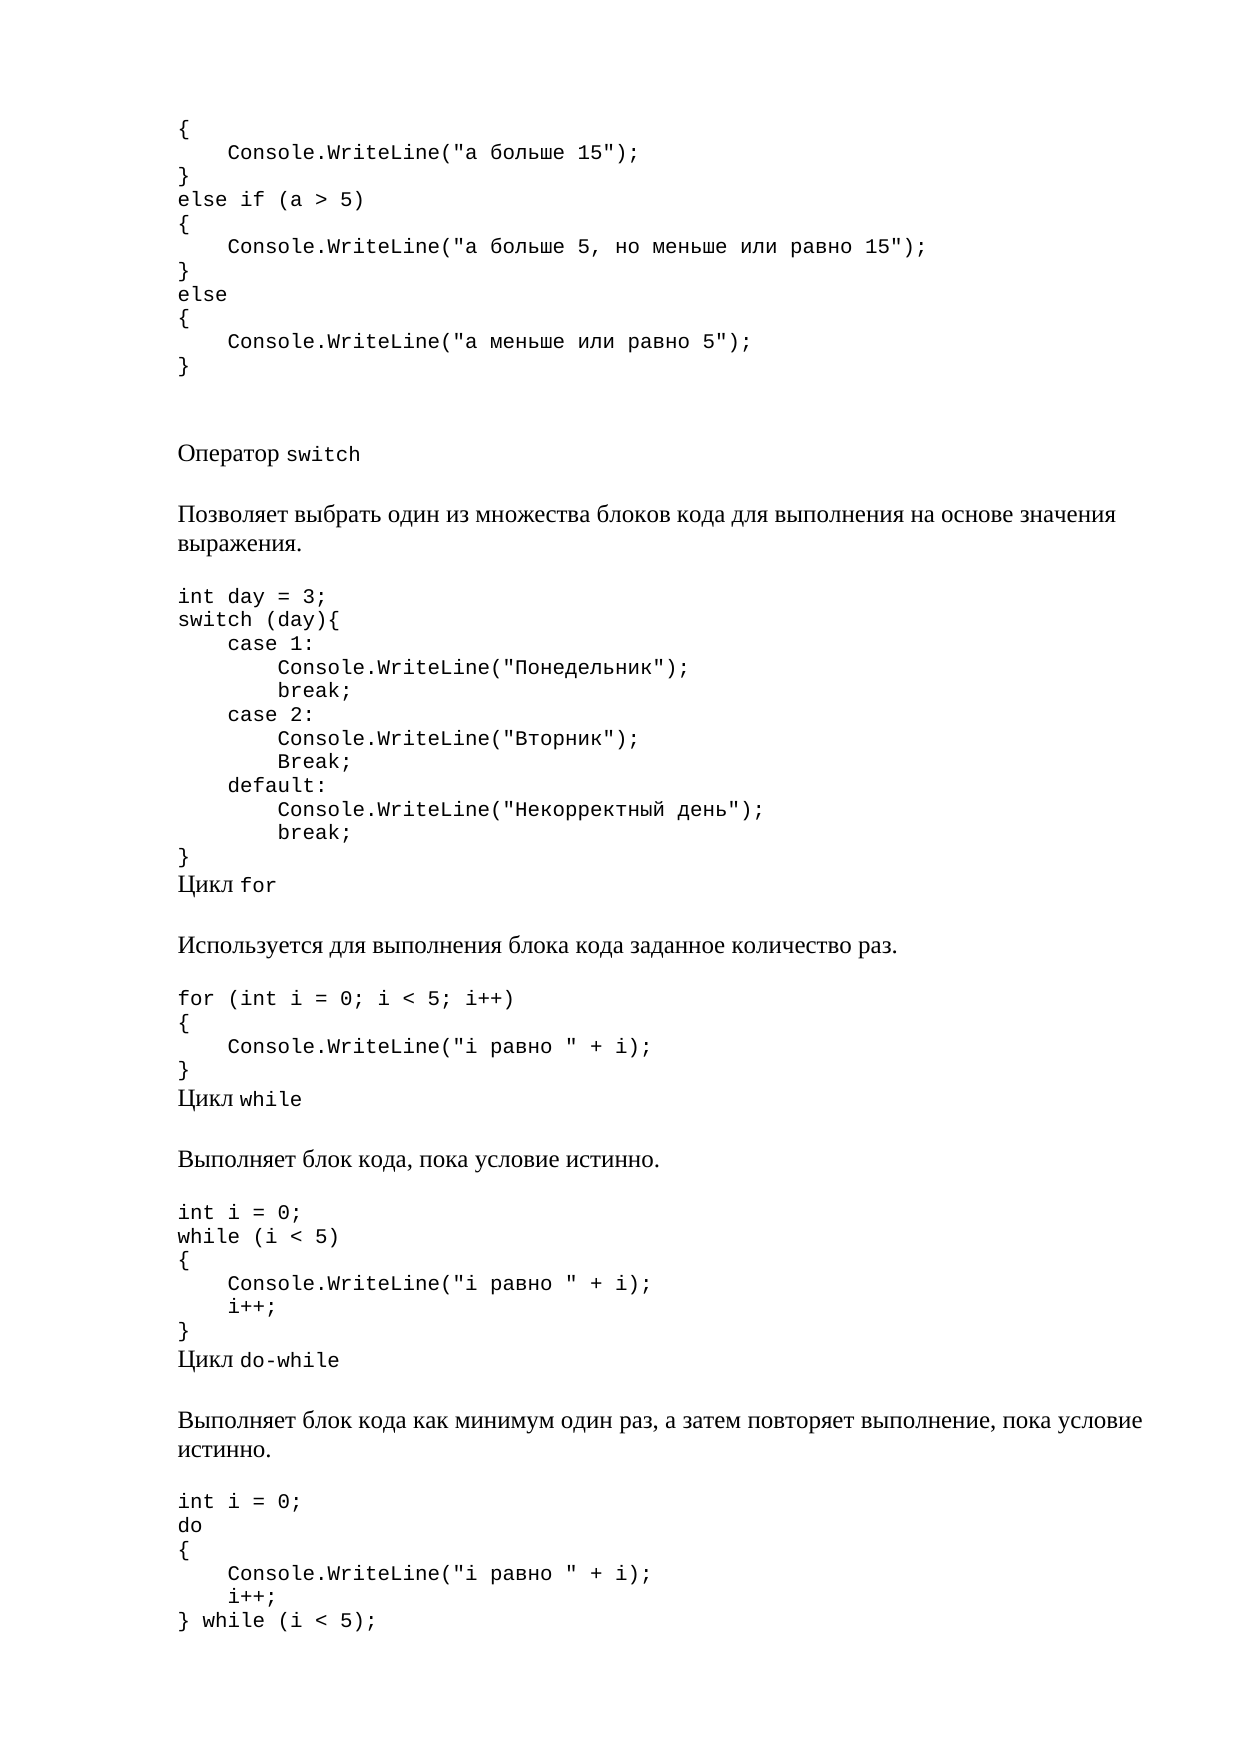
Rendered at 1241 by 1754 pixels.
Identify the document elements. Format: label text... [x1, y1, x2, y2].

text Позволяет выбрать один из множества блоков кода для выполнения на основе значения выражения. [177, 499, 1152, 557]
text Console.WriteLine("Некорректный день"); [177, 798, 1152, 822]
text int i = 0; [177, 1202, 1152, 1226]
text } [177, 1059, 1152, 1083]
text Break; [177, 751, 1152, 775]
text Console.WriteLine("a меньше или равно 5"); [177, 331, 1152, 354]
text i++; [177, 1297, 1152, 1320]
text } while (i < 5); [177, 1610, 1152, 1633]
text } [177, 354, 1152, 378]
text Оператор switch [177, 438, 1152, 468]
text else [177, 284, 1152, 307]
text { [177, 1012, 1152, 1036]
text Выполняет блок кода, пока условие истинно. [177, 1144, 1152, 1173]
text switch (day){ [177, 609, 1152, 633]
text Console.WriteLine("a больше 5, но меньше или равно 15"); [177, 236, 1152, 260]
text Console.WriteLine("Понедельник"); [177, 657, 1152, 680]
text { [177, 307, 1152, 331]
text int i = 0; [177, 1492, 1152, 1515]
text Используется для выполнения блока кода заданное количество раз. [177, 931, 1152, 959]
text i++; [177, 1586, 1152, 1610]
text } [177, 846, 1152, 869]
text Console.WriteLine("i равно " + i); [177, 1036, 1152, 1059]
text int day = 3; [177, 586, 1152, 609]
text default: [177, 775, 1152, 798]
text Выполняет блок кода как минимум один раз, а затем повторяет выполнение, пока условие истинно. [177, 1405, 1152, 1462]
text { [177, 118, 1152, 142]
text { [177, 213, 1152, 236]
text Цикл for [177, 869, 1152, 899]
text break; [177, 822, 1152, 846]
text do [177, 1515, 1152, 1539]
text Console.WriteLine("Вторник"); [177, 728, 1152, 751]
text while (i < 5) [177, 1226, 1152, 1249]
text } [177, 260, 1152, 284]
text case 2: [177, 704, 1152, 728]
text break; [177, 680, 1152, 704]
text Console.WriteLine("i равно " + i); [177, 1273, 1152, 1297]
text } [177, 1320, 1152, 1344]
text else if (a > 5) [177, 189, 1152, 213]
text } [177, 165, 1152, 189]
text { [177, 1539, 1152, 1562]
text { [177, 1249, 1152, 1273]
text for (int i = 0; i < 5; i++) [177, 988, 1152, 1012]
text Цикл do-while [177, 1344, 1152, 1373]
text Console.WriteLine("a больше 15"); [177, 142, 1152, 165]
text case 1: [177, 633, 1152, 657]
text Console.WriteLine("i равно " + i); [177, 1562, 1152, 1586]
text Цикл while [177, 1083, 1152, 1113]
